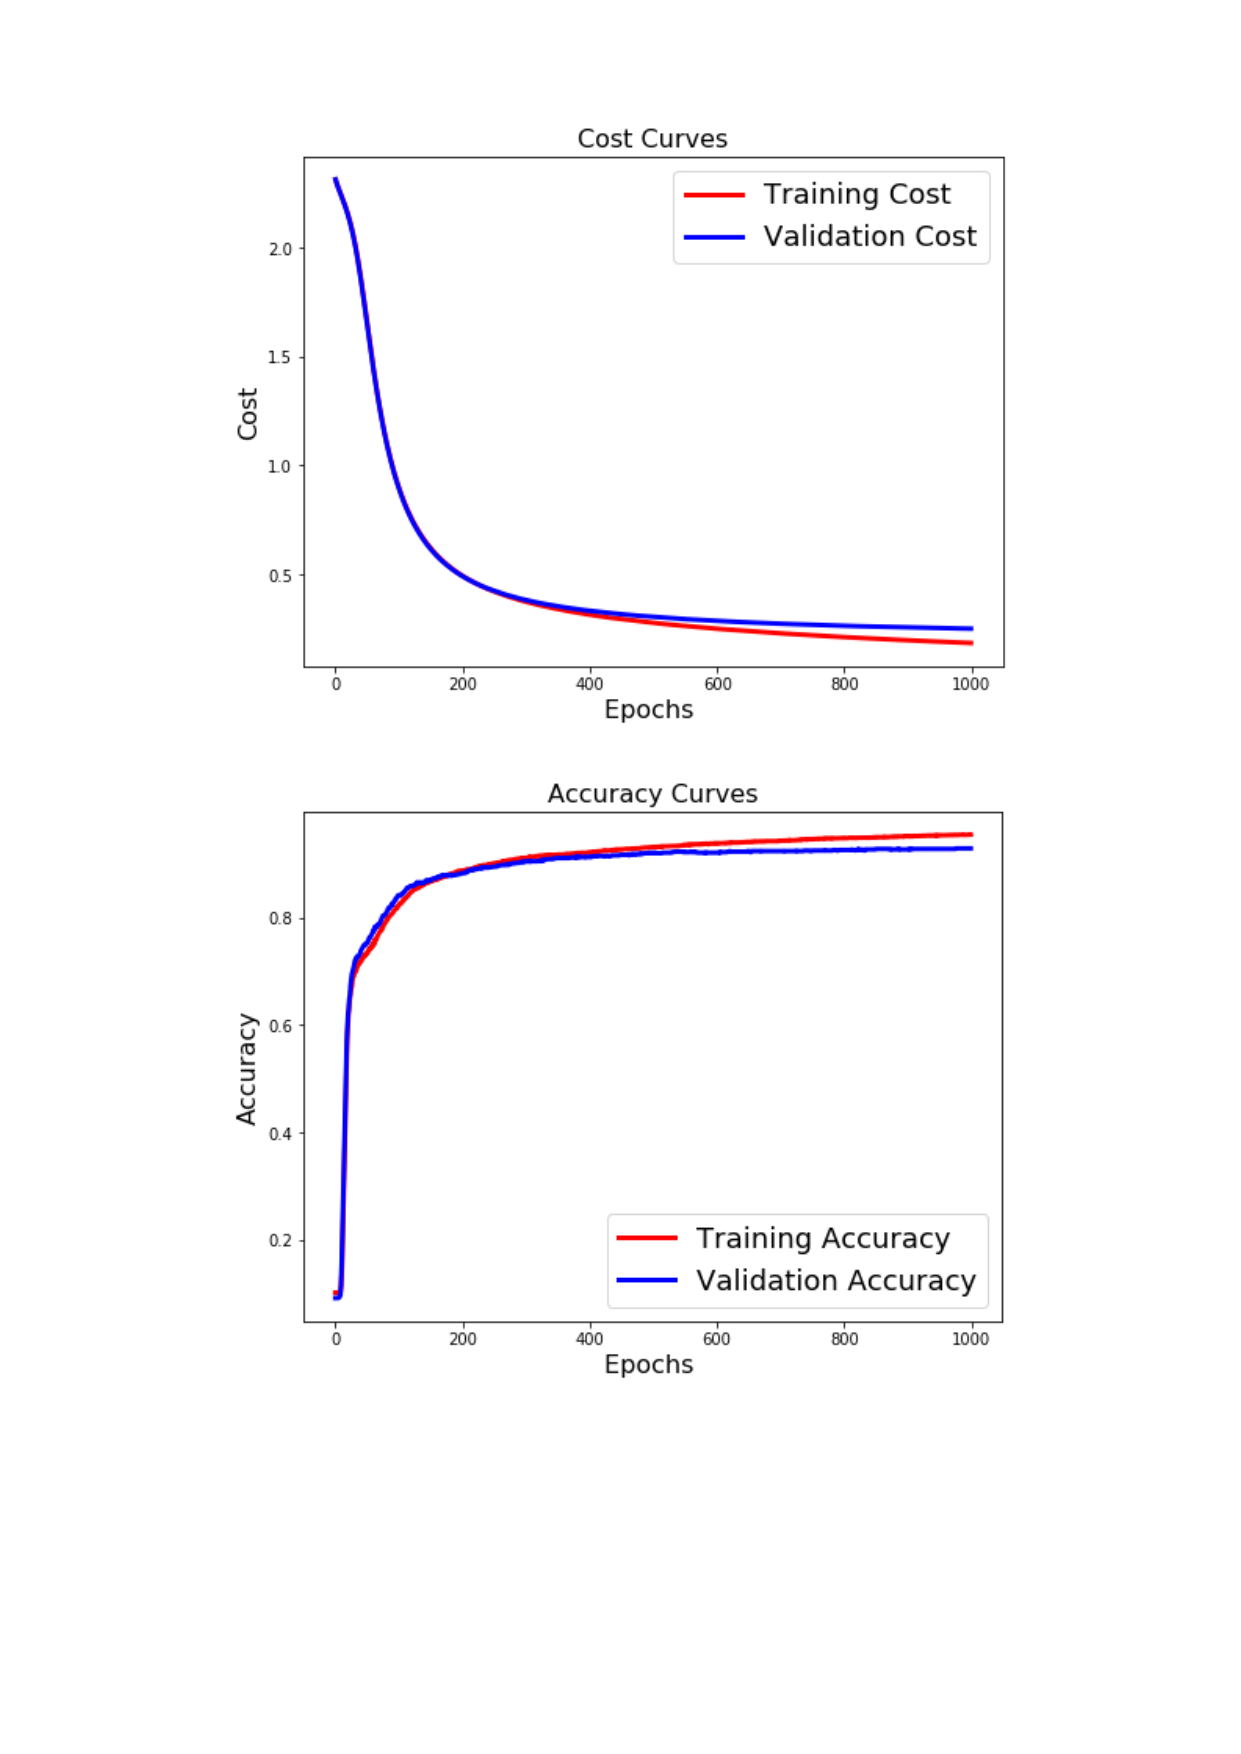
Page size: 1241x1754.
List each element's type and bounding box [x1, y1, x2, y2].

picture [227, 773, 1013, 1389]
picture [227, 118, 1013, 734]
